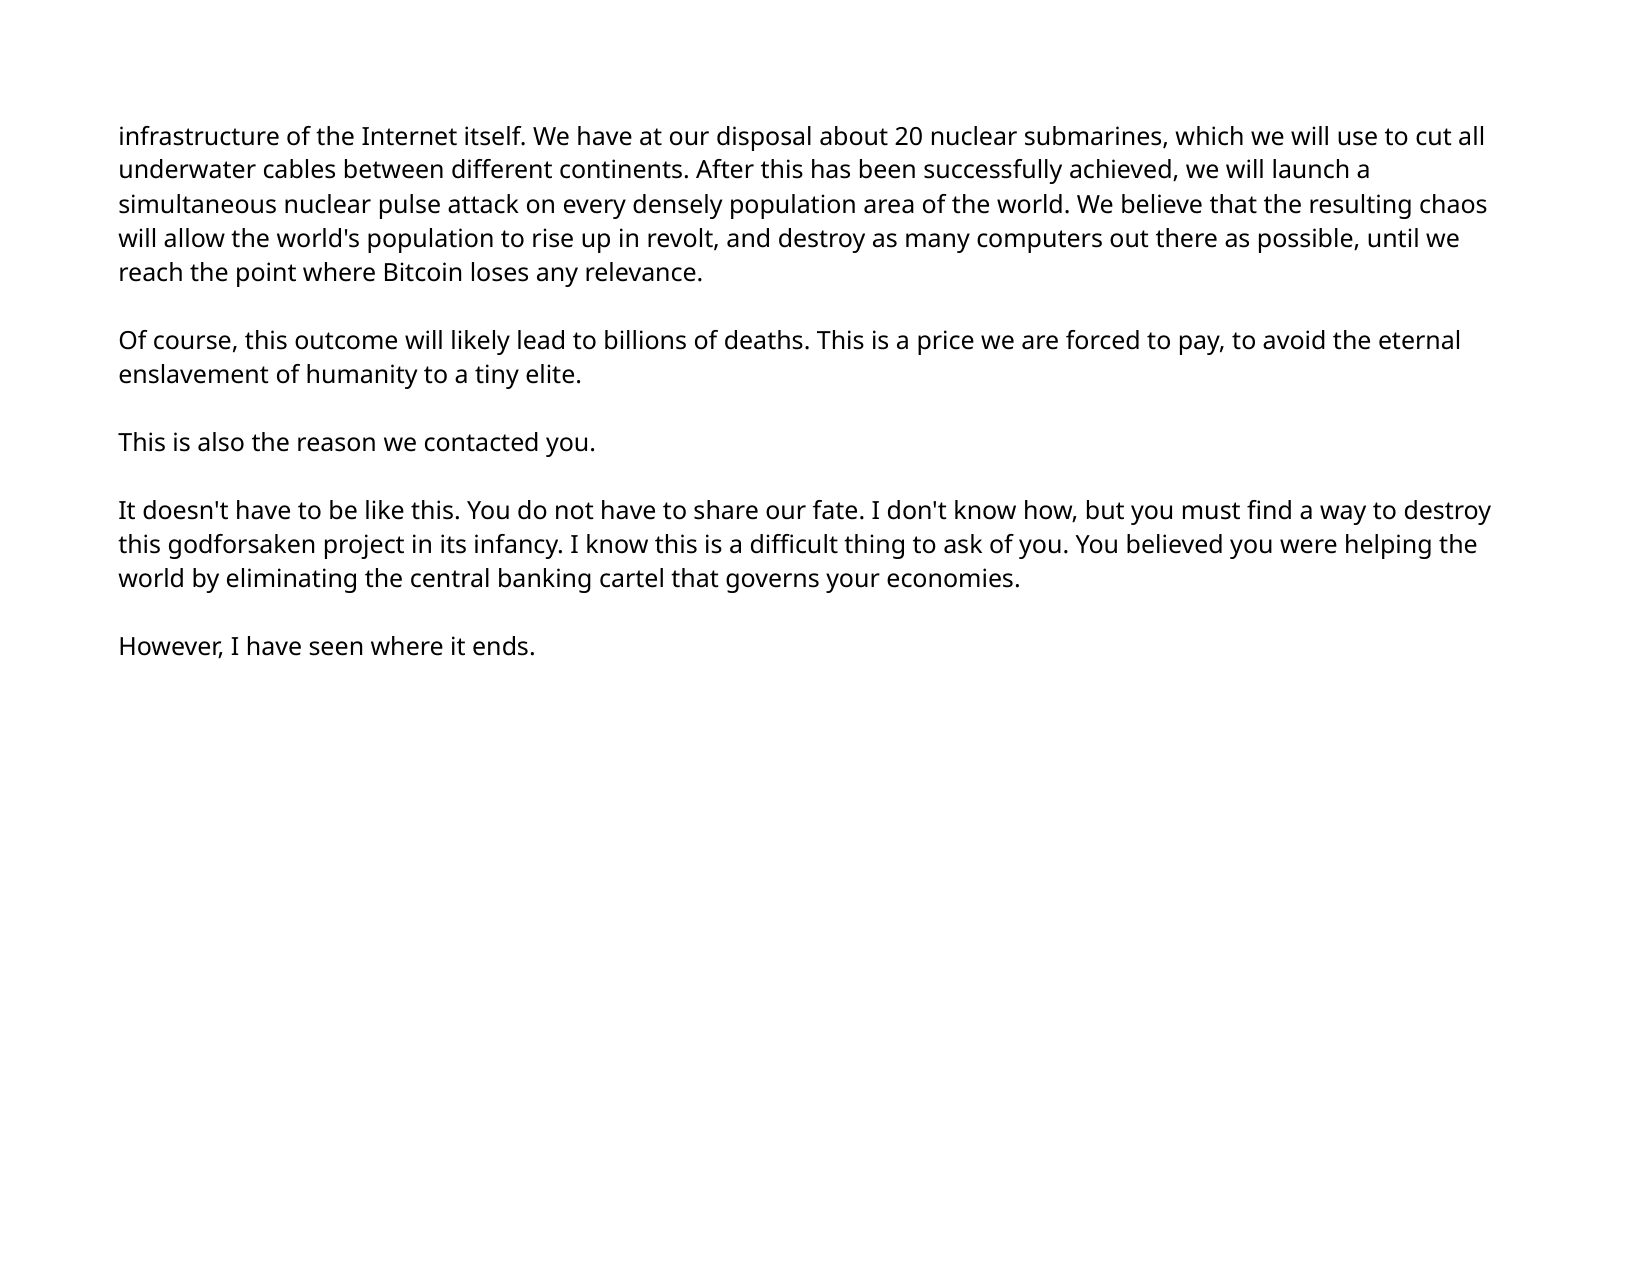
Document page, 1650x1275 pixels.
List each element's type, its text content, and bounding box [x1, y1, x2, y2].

text infrastructure of the Internet itself. We have at our disposal about 20 nuclear submarines, which we will use to cut all underwater cables between different continents. After this has been successfully achieved, we will launch a simultaneous nuclear pulse attack on every densely population area of the world. We believe that the resulting chaos will allow the world's population to rise up in revolt, and destroy as many computers out there as possible, until we reach the point where Bitcoin loses any relevance. Of course, this outcome will likely lead to billions of deaths. This is a price we are forced to pay, to avoid the eternal enslavement of humanity to a tiny elite. This is also the reason we contacted you. It doesn't have to be like this. You do not have to share our fate. I don't know how, but you must find a way to destroy this godforsaken project in its infancy. I know this is a difficult thing to ask of you. You believed you were helping the world by eliminating the central banking cartel that governs your economies. However, I have seen where it ends. [118, 118, 1532, 663]
